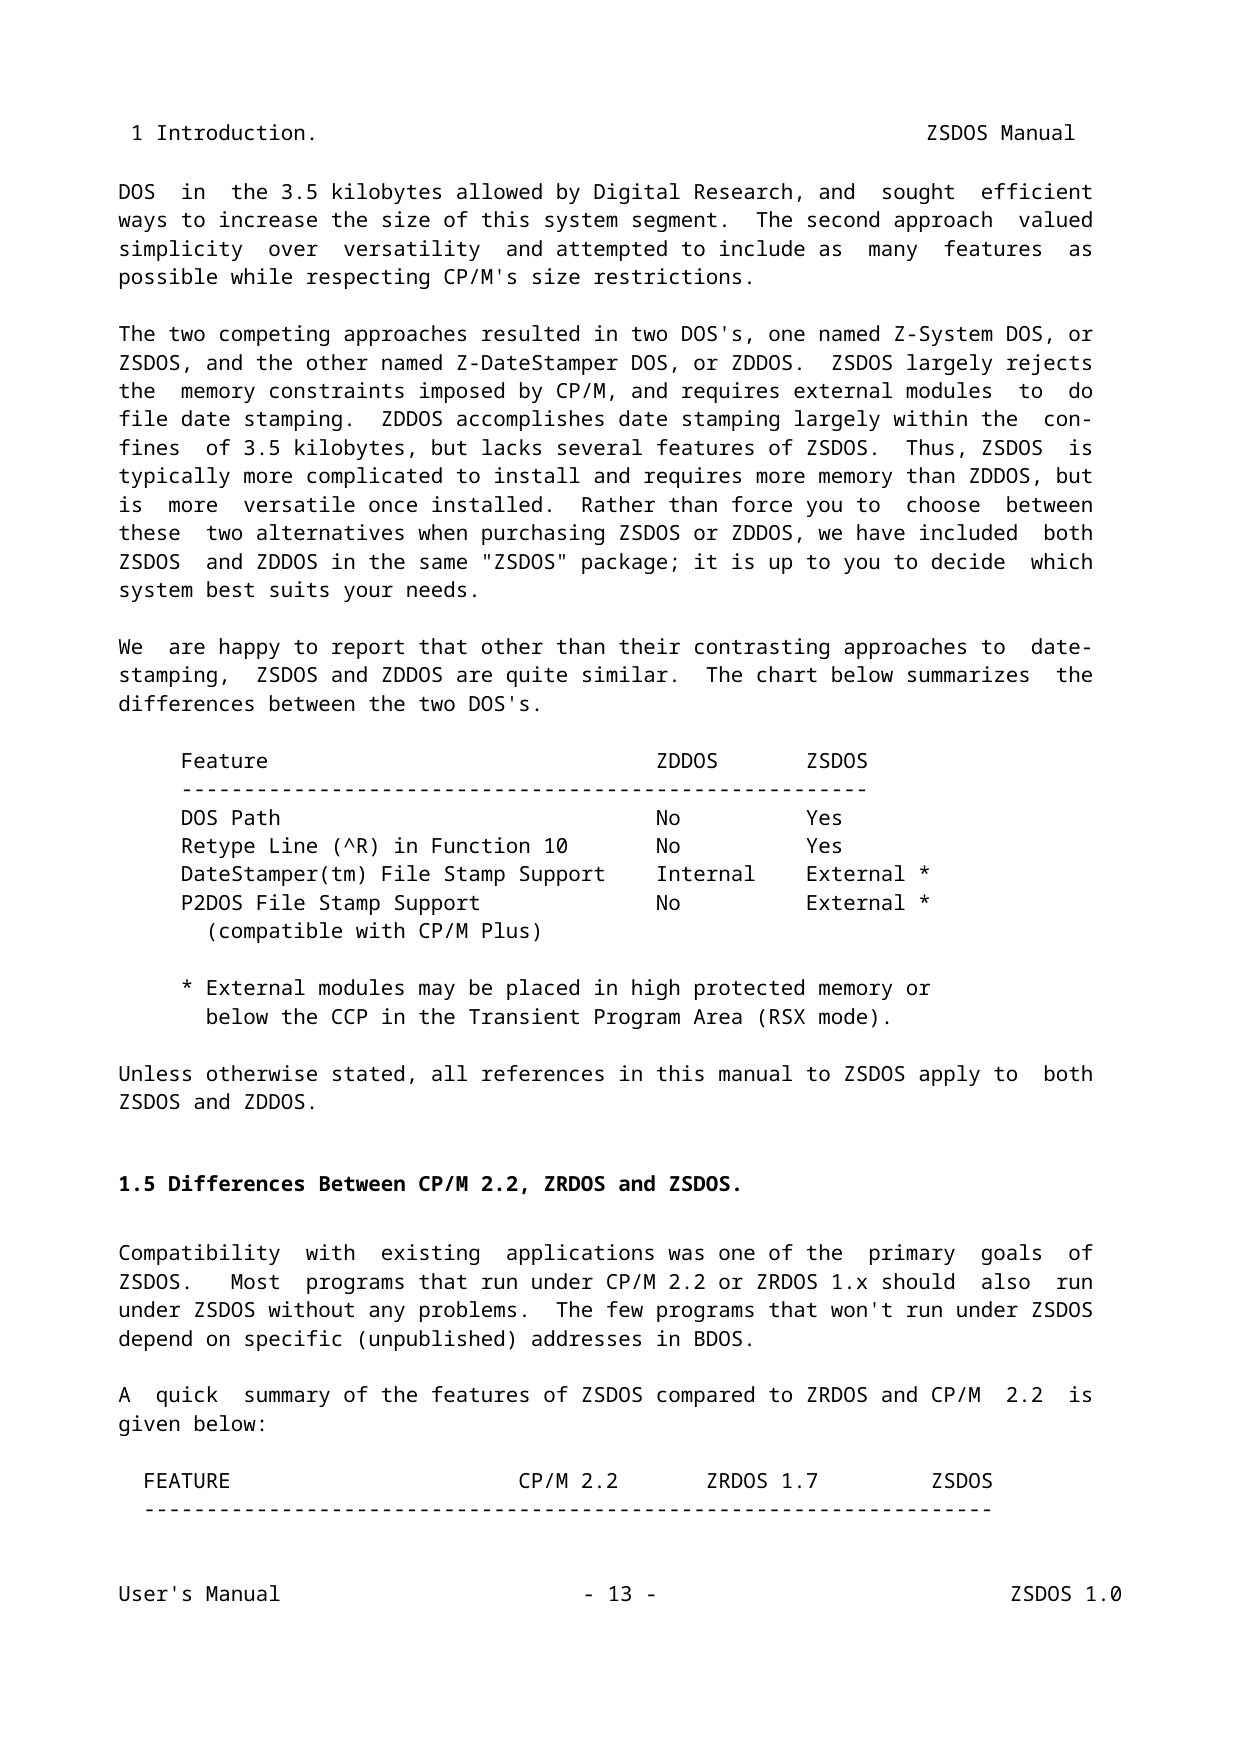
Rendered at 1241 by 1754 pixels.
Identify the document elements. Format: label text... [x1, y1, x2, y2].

text Unless otherwise stated, all references in this manual to ZSDOS apply to both [118, 1059, 1122, 1087]
text ------------------------------------------------------- [118, 774, 1122, 803]
text ZSDOS and ZDDOS. [118, 1087, 1122, 1116]
text file date stamping. ZDDOS accomplishes date stamping largely within the con- [118, 404, 1122, 433]
text possible while respecting CP/M's size restrictions. [118, 262, 1122, 291]
text DOS in the 3.5 kilobytes allowed by Digital Research, and sought efficient [118, 177, 1122, 206]
text depend on specific (unpublished) addresses in BDOS. [118, 1324, 1122, 1352]
text these two alternatives when purchasing ZSDOS or ZDDOS, we have included both [118, 518, 1122, 547]
text Compatibility with existing applications was one of the primary goals of [118, 1238, 1122, 1267]
text the memory constraints imposed by CP/M, and requires external modules to do [118, 376, 1122, 404]
text DateStamper(tm) File Stamp Support Internal External * [118, 859, 1122, 888]
text stamping, ZSDOS and ZDDOS are quite similar. The chart below summarizes the [118, 661, 1122, 689]
text under ZSDOS without any problems. The few programs that won't run under ZSDOS [118, 1295, 1122, 1324]
text The two competing approaches resulted in two DOS's, one named Z-System DOS, or [118, 319, 1122, 348]
text system best suits your needs. [118, 575, 1122, 604]
text Retype Line (^R) in Function 10 No Yes [118, 831, 1122, 859]
text A quick summary of the features of ZSDOS compared to ZRDOS and CP/M 2.2 is [118, 1381, 1122, 1409]
text -------------------------------------------------------------------- [118, 1494, 1122, 1523]
text below the CCP in the Transient Program Area (RSX mode). [118, 1002, 1122, 1030]
text ZSDOS and ZDDOS in the same "ZSDOS" package; it is up to you to decide which [118, 547, 1122, 575]
text simplicity over versatility and attempted to include as many features as [118, 234, 1122, 262]
text * External modules may be placed in high protected memory or [118, 973, 1122, 1002]
text ZSDOS. Most programs that run under CP/M 2.2 or ZRDOS 1.x should also run [118, 1267, 1122, 1295]
text differences between the two DOS's. [118, 689, 1122, 717]
text We are happy to report that other than their contrasting approaches to date- [118, 632, 1122, 661]
text is more versatile once installed. Rather than force you to choose between [118, 490, 1122, 518]
text P2DOS File Stamp Support No External * [118, 888, 1122, 916]
text (compatible with CP/M Plus) [118, 916, 1122, 945]
text fines of 3.5 kilobytes, but lacks several features of ZSDOS. Thus, ZSDOS is [118, 433, 1122, 461]
text ways to increase the size of this system segment. The second approach valued [118, 206, 1122, 234]
text DOS Path No Yes [118, 803, 1122, 831]
text typically more complicated to install and requires more memory than ZDDOS, but [118, 461, 1122, 490]
text FEATURE CP/M 2.2 ZRDOS 1.7 ZSDOS [118, 1466, 1122, 1494]
subtitle 1.5 Differences Between CP/M 2.2, ZRDOS and ZSDOS. [118, 1169, 1122, 1197]
text ZSDOS, and the other named Z-DateStamper DOS, or ZDDOS. ZSDOS largely rejects [118, 348, 1122, 376]
text given below: [118, 1409, 1122, 1437]
text Feature ZDDOS ZSDOS [118, 746, 1122, 774]
